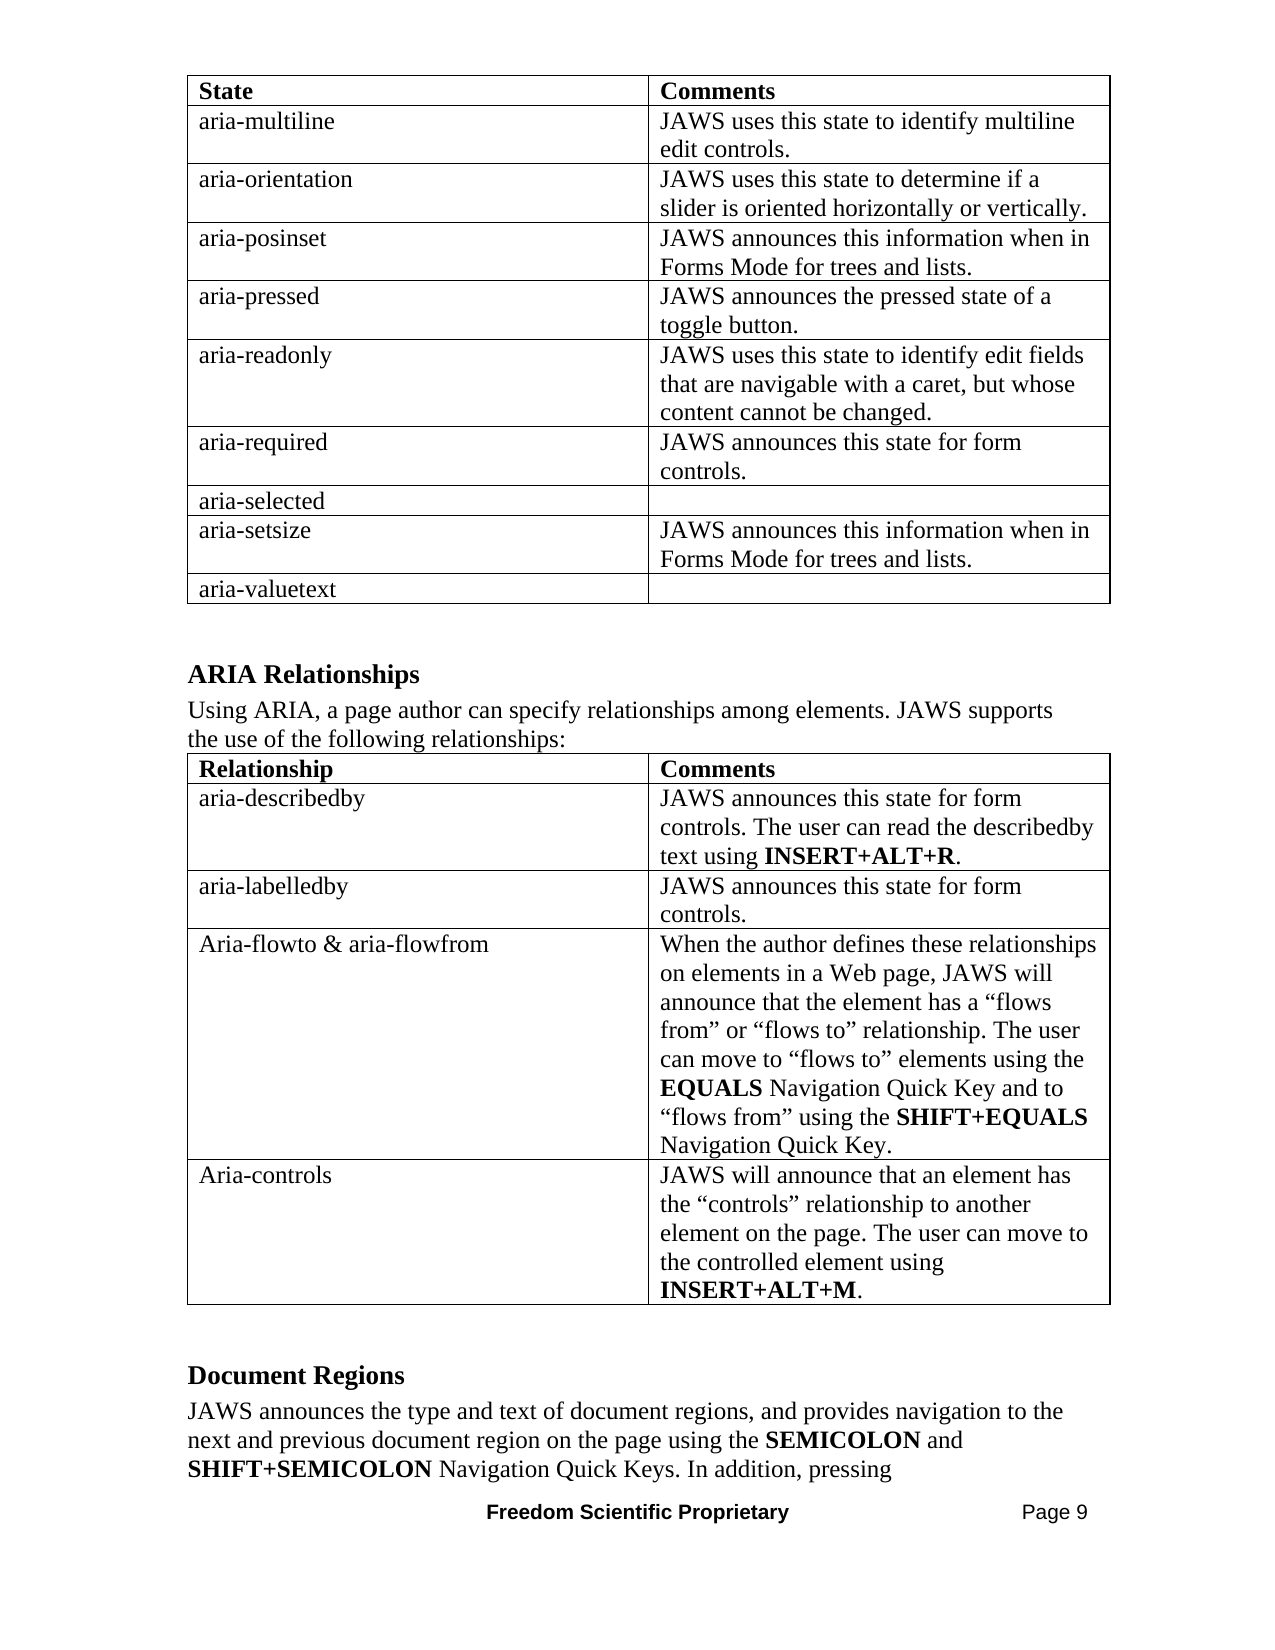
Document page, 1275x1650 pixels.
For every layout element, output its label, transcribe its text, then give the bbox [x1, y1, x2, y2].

table_cell aria-setsize [188, 516, 648, 573]
text Using ARIA, a page author can specify relationships among elements. JAWS supports the use of the following relationships: [187, 695, 1087, 753]
table_cell JAWS uses this state to determine if a slider is oriented horizontally or vertically. [649, 164, 1109, 222]
table_cell [649, 574, 1109, 603]
table_header State [188, 76, 648, 105]
table_cell Aria-controls [188, 1160, 648, 1304]
table_cell aria-orientation [188, 164, 648, 222]
table_cell aria-required [188, 427, 648, 485]
table_cell aria-labelledby [188, 871, 648, 928]
table_cell JAWS announces this state for form controls. The user can read the describedby text using INSERT+ALT+R. [649, 784, 1109, 870]
table_cell aria-readonly [188, 340, 648, 426]
table_cell aria-posinset [188, 223, 648, 280]
table_cell aria-describedby [188, 784, 648, 870]
table_cell JAWS announces this state for form controls. [649, 871, 1109, 928]
table_cell aria-pressed [188, 281, 648, 339]
table_cell Aria-flowto & aria-flowfrom [188, 929, 648, 1159]
table_header Comments [649, 76, 1109, 105]
table_cell JAWS announces the pressed state of a toggle button. [649, 281, 1109, 339]
table_header Comments [649, 754, 1109, 782]
table_cell When the author defines these relationships on elements in a Web page, JAWS will announce that the element has a “flows from” or “flows to” relationship. The user can move to “flows to” elements using the EQUALS Navigation Quick Key and to “flows from” using the SHIFT+EQUALS Navigation Quick Key. [649, 929, 1109, 1159]
table_cell [649, 486, 1109, 514]
table_cell JAWS uses this state to identify multiline edit controls. [649, 106, 1109, 163]
table_cell JAWS announces this state for form controls. [649, 427, 1109, 485]
table_cell aria-selected [188, 486, 648, 514]
table_cell aria-valuetext [188, 574, 648, 603]
table_cell aria-multiline [188, 106, 648, 163]
table_cell JAWS uses this state to identify edit fields that are navigable with a caret, but whose content cannot be changed. [649, 340, 1109, 426]
text JAWS announces the type and text of document regions, and provides navigation to the next and previous document region on the page using the SEMICOLON and SHIFT+SEMICOLON Navigation Quick Keys. In addition, pressing [187, 1396, 1087, 1482]
table_cell JAWS will announce that an element has the “controls” relationship to another element on the page. The user can move to the controlled element using INSERT+ALT+M. [649, 1160, 1109, 1304]
subtitle Document Regions [187, 1359, 1087, 1390]
table_header Relationship [188, 754, 648, 782]
table_cell JAWS announces this information when in Forms Mode for trees and lists. [649, 223, 1109, 280]
subtitle ARIA Relationships [187, 658, 1087, 689]
table_cell JAWS announces this information when in Forms Mode for trees and lists. [649, 516, 1109, 573]
